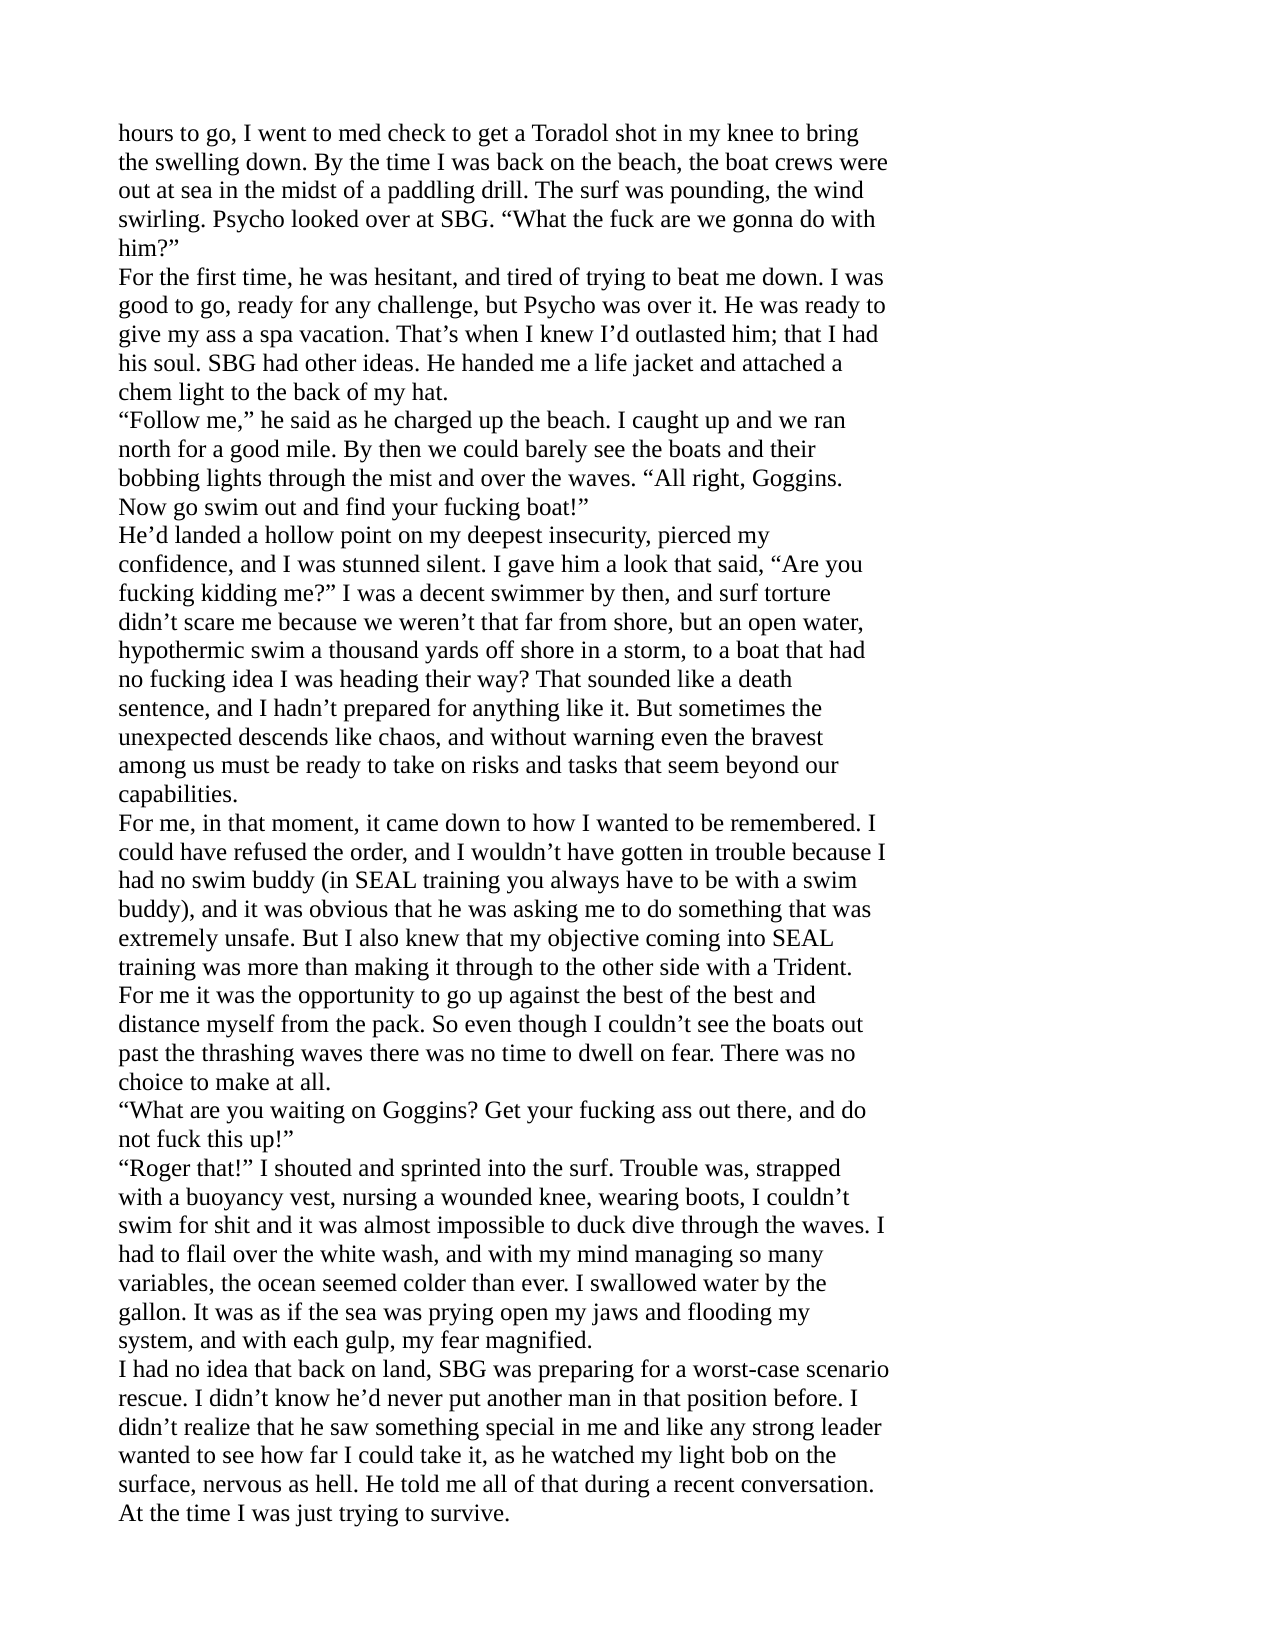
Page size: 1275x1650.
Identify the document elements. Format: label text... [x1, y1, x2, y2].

text For me, in that moment, it came down to how I wanted to be remembered. I [118, 808, 1157, 837]
text north for a good mile. By then we could barely see the boats and their [118, 434, 1157, 463]
text unexpected descends like chaos, and without warning even the bravest [118, 722, 1157, 751]
text hours to go, I went to med check to get a Toradol shot in my knee to bring [118, 118, 1157, 147]
text For me it was the opportunity to go up against the best of the best and [118, 981, 1157, 1009]
text wanted to see how far I could take it, as he watched my light bob on the [118, 1441, 1157, 1469]
text didn’t scare me because we weren’t that far from shore, but an open water, [118, 607, 1157, 636]
text training was more than making it through to the other side with a Trident. [118, 952, 1157, 981]
text hypothermic swim a thousand yards off shore in a storm, to a boat that had [118, 636, 1157, 664]
text At the time I was just trying to survive. [118, 1498, 1157, 1527]
text had no swim buddy (in SEAL training you always have to be with a swim [118, 866, 1157, 894]
text didn’t realize that he saw something special in me and like any strong leader [118, 1412, 1157, 1441]
text surface, nervous as hell. He told me all of that during a recent conversation. [118, 1469, 1157, 1498]
text “Roger that!” I shouted and sprinted into the surf. Trouble was, strapped [118, 1153, 1157, 1182]
text swim for shit and it was almost impossible to duck dive through the waves. I [118, 1211, 1157, 1239]
text capabilities. [118, 779, 1157, 808]
text rescue. I didn’t know he’d never put another man in that position before. I [118, 1383, 1157, 1412]
text swirling. Psycho looked over at SBG. “What the fuck are we gonna do with [118, 204, 1157, 233]
text fucking kidding me?” I was a decent swimmer by then, and surf torture [118, 578, 1157, 607]
text had to flail over the white wash, and with my mind managing so many [118, 1239, 1157, 1268]
text “What are you waiting on Goggins? Get your fucking ass out there, and do [118, 1096, 1157, 1124]
text chem light to the back of my hat. [118, 377, 1157, 406]
text could have refused the order, and I wouldn’t have gotten in trouble because I [118, 837, 1157, 866]
text give my ass a spa vacation. That’s when I knew I’d outlasted him; that I had [118, 319, 1157, 348]
text the swelling down. By the time I was back on the beach, the boat crews were [118, 147, 1157, 176]
text For the first time, he was hesitant, and tired of trying to beat me down. I was [118, 262, 1157, 291]
text choice to make at all. [118, 1067, 1157, 1096]
text out at sea in the midst of a paddling drill. The surf was pounding, the wind [118, 176, 1157, 204]
text Now go swim out and find your fucking boat!” [118, 492, 1157, 521]
text sentence, and I hadn’t prepared for anything like it. But sometimes the [118, 693, 1157, 722]
text not fuck this up!” [118, 1124, 1157, 1153]
text system, and with each gulp, my fear magnified. [118, 1326, 1157, 1354]
text extremely unsafe. But I also knew that my objective coming into SEAL [118, 923, 1157, 952]
text among us must be ready to take on risks and tasks that seem beyond our [118, 751, 1157, 779]
text He’d landed a hollow point on my deepest insecurity, pierced my [118, 521, 1157, 549]
text bobbing lights through the mist and over the waves. “All right, Goggins. [118, 463, 1157, 492]
text gallon. It was as if the sea was prying open my jaws and flooding my [118, 1297, 1157, 1326]
text him?” [118, 233, 1157, 262]
text variables, the ocean seemed colder than ever. I swallowed water by the [118, 1268, 1157, 1297]
text “Follow me,” he said as he charged up the beach. I caught up and we ran [118, 406, 1157, 434]
text his soul. SBG had other ideas. He handed me a life jacket and attached a [118, 348, 1157, 377]
text distance myself from the pack. So even though I couldn’t see the boats out [118, 1009, 1157, 1038]
text no fucking idea I was heading their way? That sounded like a death [118, 664, 1157, 693]
text I had no idea that back on land, SBG was preparing for a worst-case scenario [118, 1354, 1157, 1383]
text confidence, and I was stunned silent. I gave him a look that said, “Are you [118, 549, 1157, 578]
text good to go, ready for any challenge, but Psycho was over it. He was ready to [118, 291, 1157, 319]
text past the thrashing waves there was no time to dwell on fear. There was no [118, 1038, 1157, 1067]
text buddy), and it was obvious that he was asking me to do something that was [118, 894, 1157, 923]
text with a buoyancy vest, nursing a wounded knee, wearing boots, I couldn’t [118, 1182, 1157, 1211]
